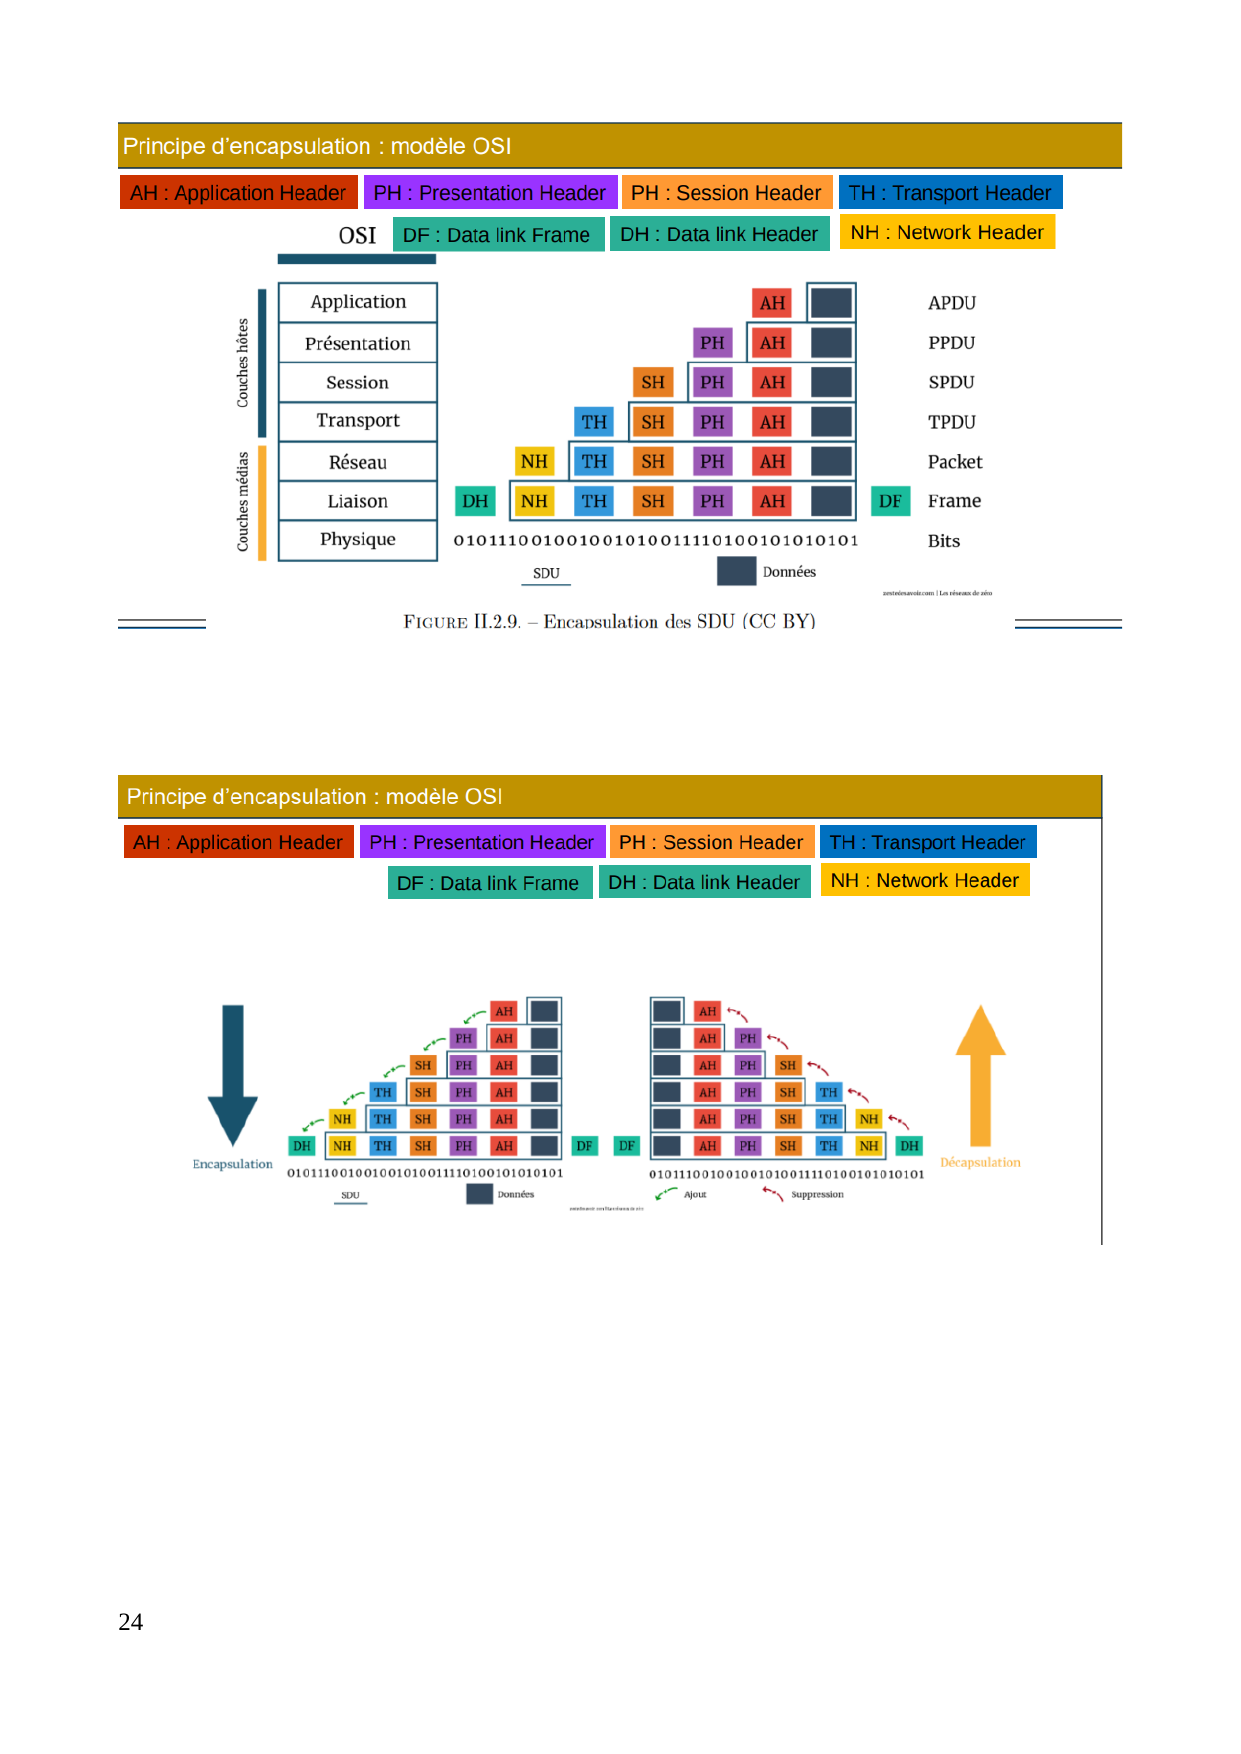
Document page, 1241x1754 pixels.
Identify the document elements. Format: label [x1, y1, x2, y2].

picture [118, 775, 1123, 1245]
picture [118, 118, 1123, 629]
